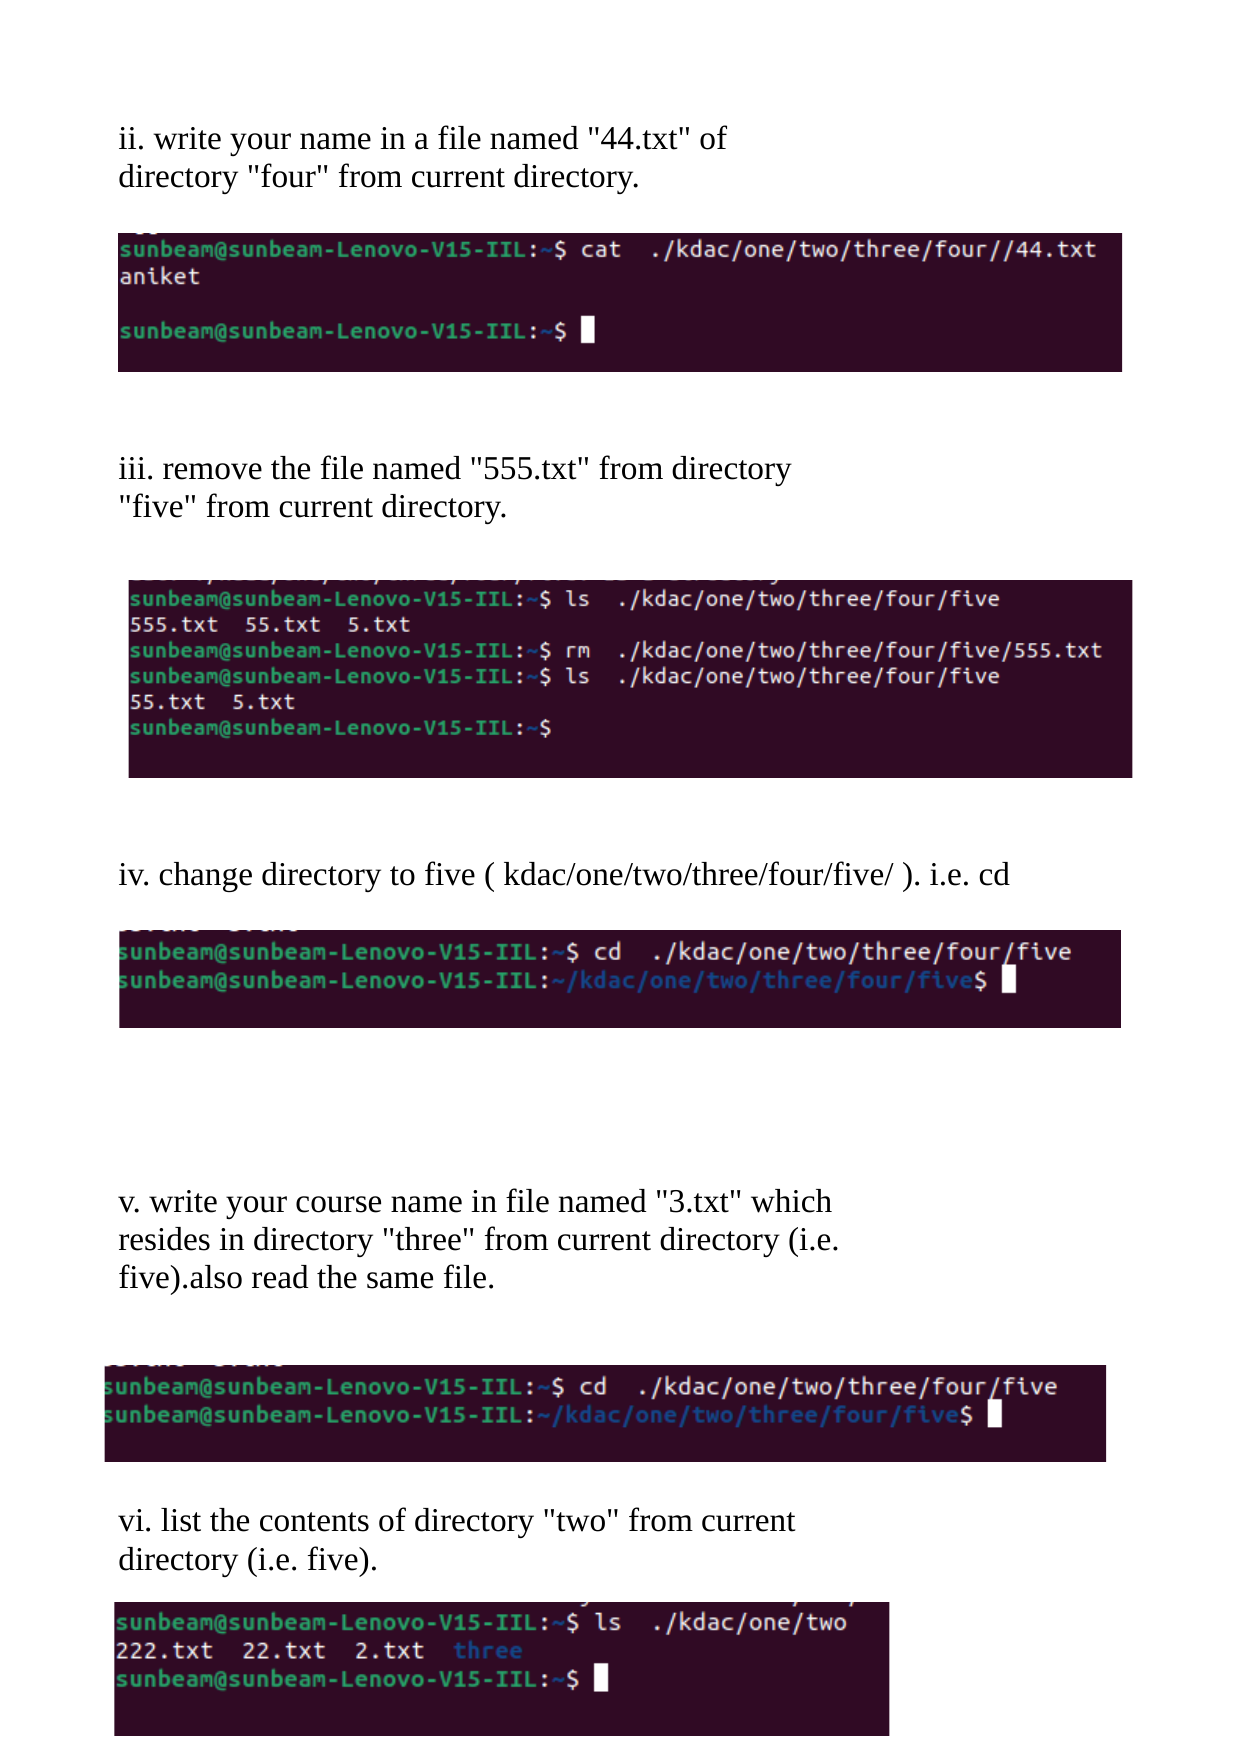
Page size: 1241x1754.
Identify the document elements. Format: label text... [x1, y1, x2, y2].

picture [118, 233, 1123, 372]
text vi. list the contents of directory "two" from current [118, 1296, 1122, 1539]
text resides in directory "three" from current directory (i.e. [118, 1219, 1122, 1257]
text directory "four" from current directory. [118, 156, 1122, 195]
picture [119, 930, 1121, 1028]
text ii. write your name in a file named "44.txt" of [118, 118, 1122, 156]
picture [104, 1365, 1107, 1462]
text five).also read the same file. [118, 1257, 1122, 1296]
text v. write your course name in file named "3.txt" which [118, 893, 1122, 1219]
picture [128, 580, 1133, 778]
text directory (i.e. five). [118, 1539, 1122, 1577]
picture [114, 1602, 890, 1736]
text iv. change directory to five ( kdac/one/two/three/four/five/ ). i.e. cd [118, 525, 1122, 893]
text iii. remove the file named "555.txt" from directory [118, 372, 1122, 487]
text "five" from current directory. [118, 487, 1122, 525]
